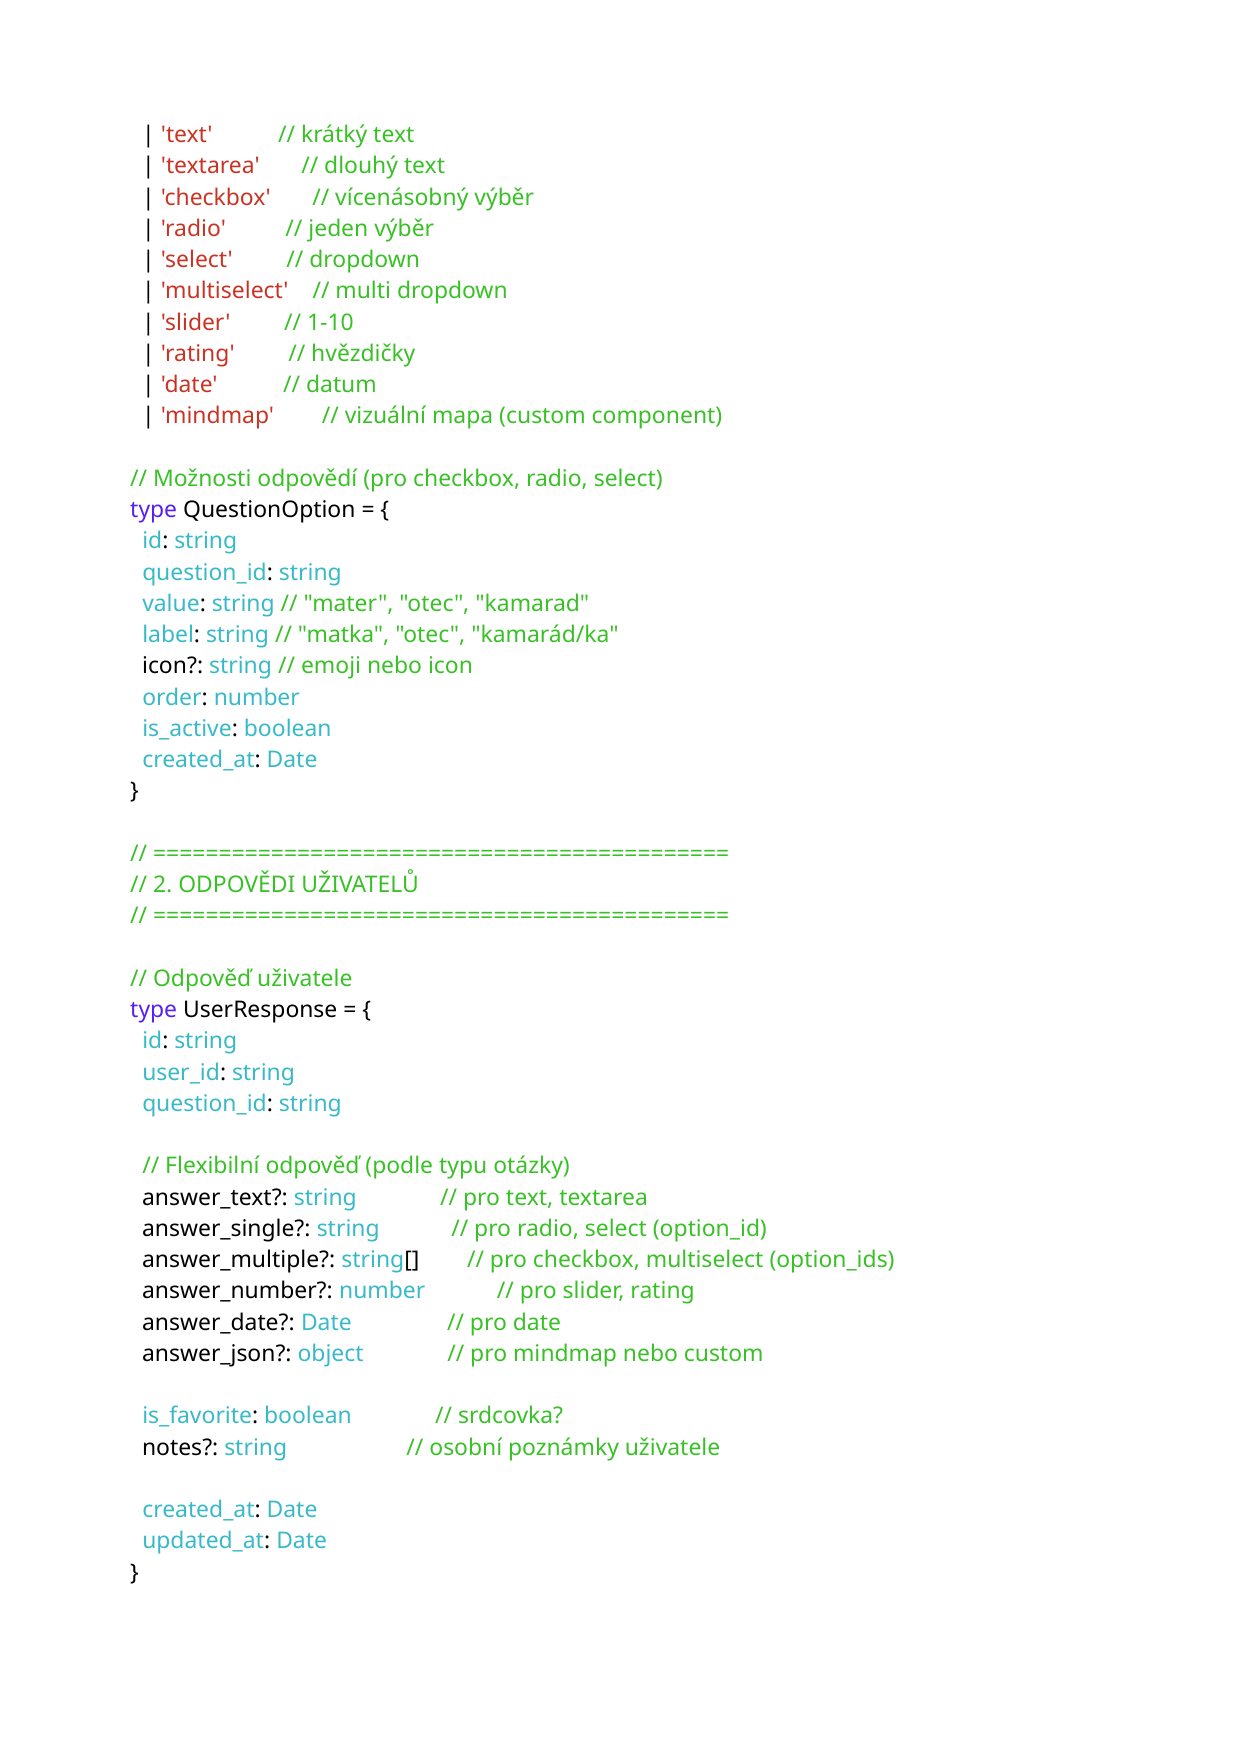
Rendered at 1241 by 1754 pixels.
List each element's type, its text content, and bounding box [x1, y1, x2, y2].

text // Možnosti odpovědí (pro checkbox, radio, select) [118, 462, 1122, 493]
text // ============================================ [118, 837, 1122, 868]
text type UserResponse = { [118, 993, 1122, 1024]
text // 2. ODPOVĚDI UŽIVATELŮ [118, 868, 1122, 899]
text type QuestionOption = { [118, 493, 1122, 524]
text question_id: string [118, 556, 1122, 587]
text | 'slider' // 1-10 [118, 306, 1122, 337]
text | 'checkbox' // vícenásobný výběr [118, 181, 1122, 212]
text icon?: string // emoji nebo icon [118, 649, 1122, 681]
text is_favorite: boolean // srdcovka? [118, 1399, 1122, 1431]
text notes?: string // osobní poznámky uživatele [118, 1431, 1122, 1462]
text order: number [118, 681, 1122, 712]
text | 'select' // dropdown [118, 243, 1122, 274]
text id: string [118, 1024, 1122, 1056]
text answer_multiple?: string[] // pro checkbox, multiselect (option_ids) [118, 1243, 1122, 1274]
text answer_json?: object // pro mindmap nebo custom [118, 1337, 1122, 1368]
text id: string [118, 524, 1122, 556]
text | 'textarea' // dlouhý text [118, 149, 1122, 181]
text | 'mindmap' // vizuální mapa (custom component) [118, 399, 1122, 431]
text | 'date' // datum [118, 368, 1122, 399]
text answer_number?: number // pro slider, rating [118, 1274, 1122, 1306]
text | 'multiselect' // multi dropdown [118, 274, 1122, 306]
text answer_text?: string // pro text, textarea [118, 1181, 1122, 1212]
text } [118, 774, 1122, 806]
text // Flexibilní odpověď (podle typu otázky) [118, 1149, 1122, 1181]
text | 'rating' // hvězdičky [118, 337, 1122, 368]
text } [118, 1556, 1122, 1587]
text answer_single?: string // pro radio, select (option_id) [118, 1212, 1122, 1243]
text created_at: Date [118, 1493, 1122, 1524]
text value: string // "mater", "otec", "kamarad" [118, 587, 1122, 618]
text answer_date?: Date // pro date [118, 1306, 1122, 1337]
text updated_at: Date [118, 1524, 1122, 1556]
text | 'text' // krátký text [118, 118, 1122, 149]
text | 'radio' // jeden výběr [118, 212, 1122, 243]
text question_id: string [118, 1087, 1122, 1118]
text is_active: boolean [118, 712, 1122, 743]
text created_at: Date [118, 743, 1122, 774]
text // ============================================ [118, 899, 1122, 931]
text user_id: string [118, 1056, 1122, 1087]
text label: string // "matka", "otec", "kamarád/ka" [118, 618, 1122, 649]
text // Odpověď uživatele [118, 962, 1122, 993]
